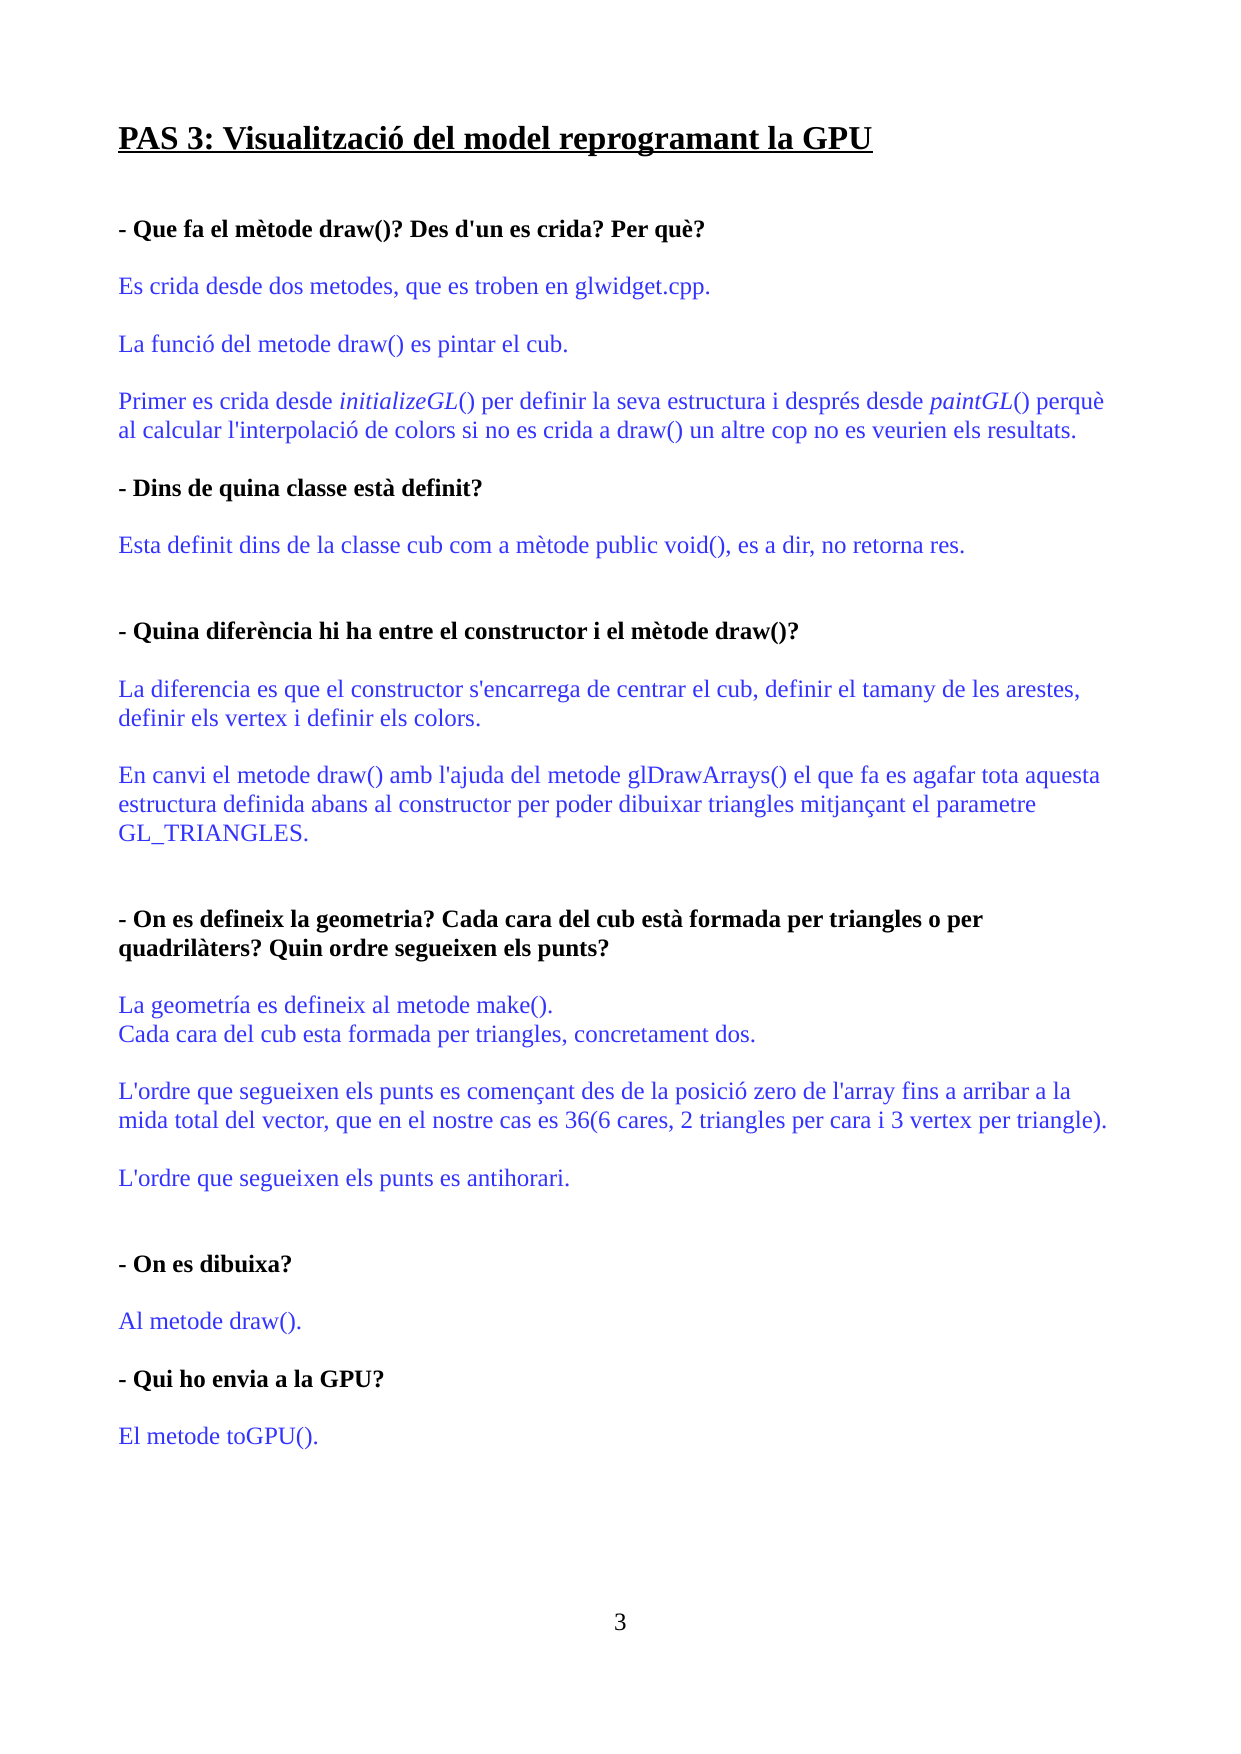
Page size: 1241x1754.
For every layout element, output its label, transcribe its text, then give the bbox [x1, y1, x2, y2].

text Primer es crida desde initializeGL() per definir la seva estructura i després desde paintGL() perquè al calcular l'interpolació de colors si no es crida a draw() un altre cop no es veurien els resultats. [118, 386, 1122, 444]
text L'ordre que segueixen els punts es començant des de la posició zero de l'array fins a arribar a la mida total del vector, que en el nostre cas es 36(6 cares, 2 triangles per cara i 3 vertex per triangle). [118, 1076, 1122, 1134]
text - Quina diferència hi ha entre el constructor i el mètode draw()? [118, 616, 1122, 645]
text El metode toGPU(). [118, 1421, 1122, 1450]
text La funció del metode draw() es pintar el cub. [118, 329, 1122, 358]
text La geometría es defineix al metode make(). [118, 990, 1122, 1019]
text Cada cara del cub esta formada per triangles, concretament dos. [118, 1019, 1122, 1048]
text - On es defineix la geometria? Cada cara del cub està formada per triangles o per quadrilàters? Quin ordre segueixen els punts? [118, 904, 1122, 961]
text - On es dibuixa? [118, 1249, 1122, 1278]
text - Que fa el mètode draw()? Des d'un es crida? Per què? [118, 214, 1122, 243]
text Es crida desde dos metodes, que es troben en glwidget.cpp. [118, 271, 1122, 300]
text Esta definit dins de la classe cub com a mètode public void(), es a dir, no retorna res. [118, 530, 1122, 559]
text PAS 3: Visualització del model reprogramant la GPU [118, 118, 1122, 156]
text L'ordre que segueixen els punts es antihorari. [118, 1163, 1122, 1191]
text Al metode draw(). [118, 1306, 1122, 1335]
text - Qui ho envia a la GPU? [118, 1364, 1122, 1393]
text - Dins de quina classe està definit? [118, 473, 1122, 501]
text En canvi el metode draw() amb l'ajuda del metode glDrawArrays() el que fa es agafar tota aquesta estructura definida abans al constructor per poder dibuixar triangles mitjançant el parametre GL_TRIANGLES. [118, 760, 1122, 846]
text La diferencia es que el constructor s'encarrega de centrar el cub, definir el tamany de les arestes, definir els vertex i definir els colors. [118, 674, 1122, 731]
